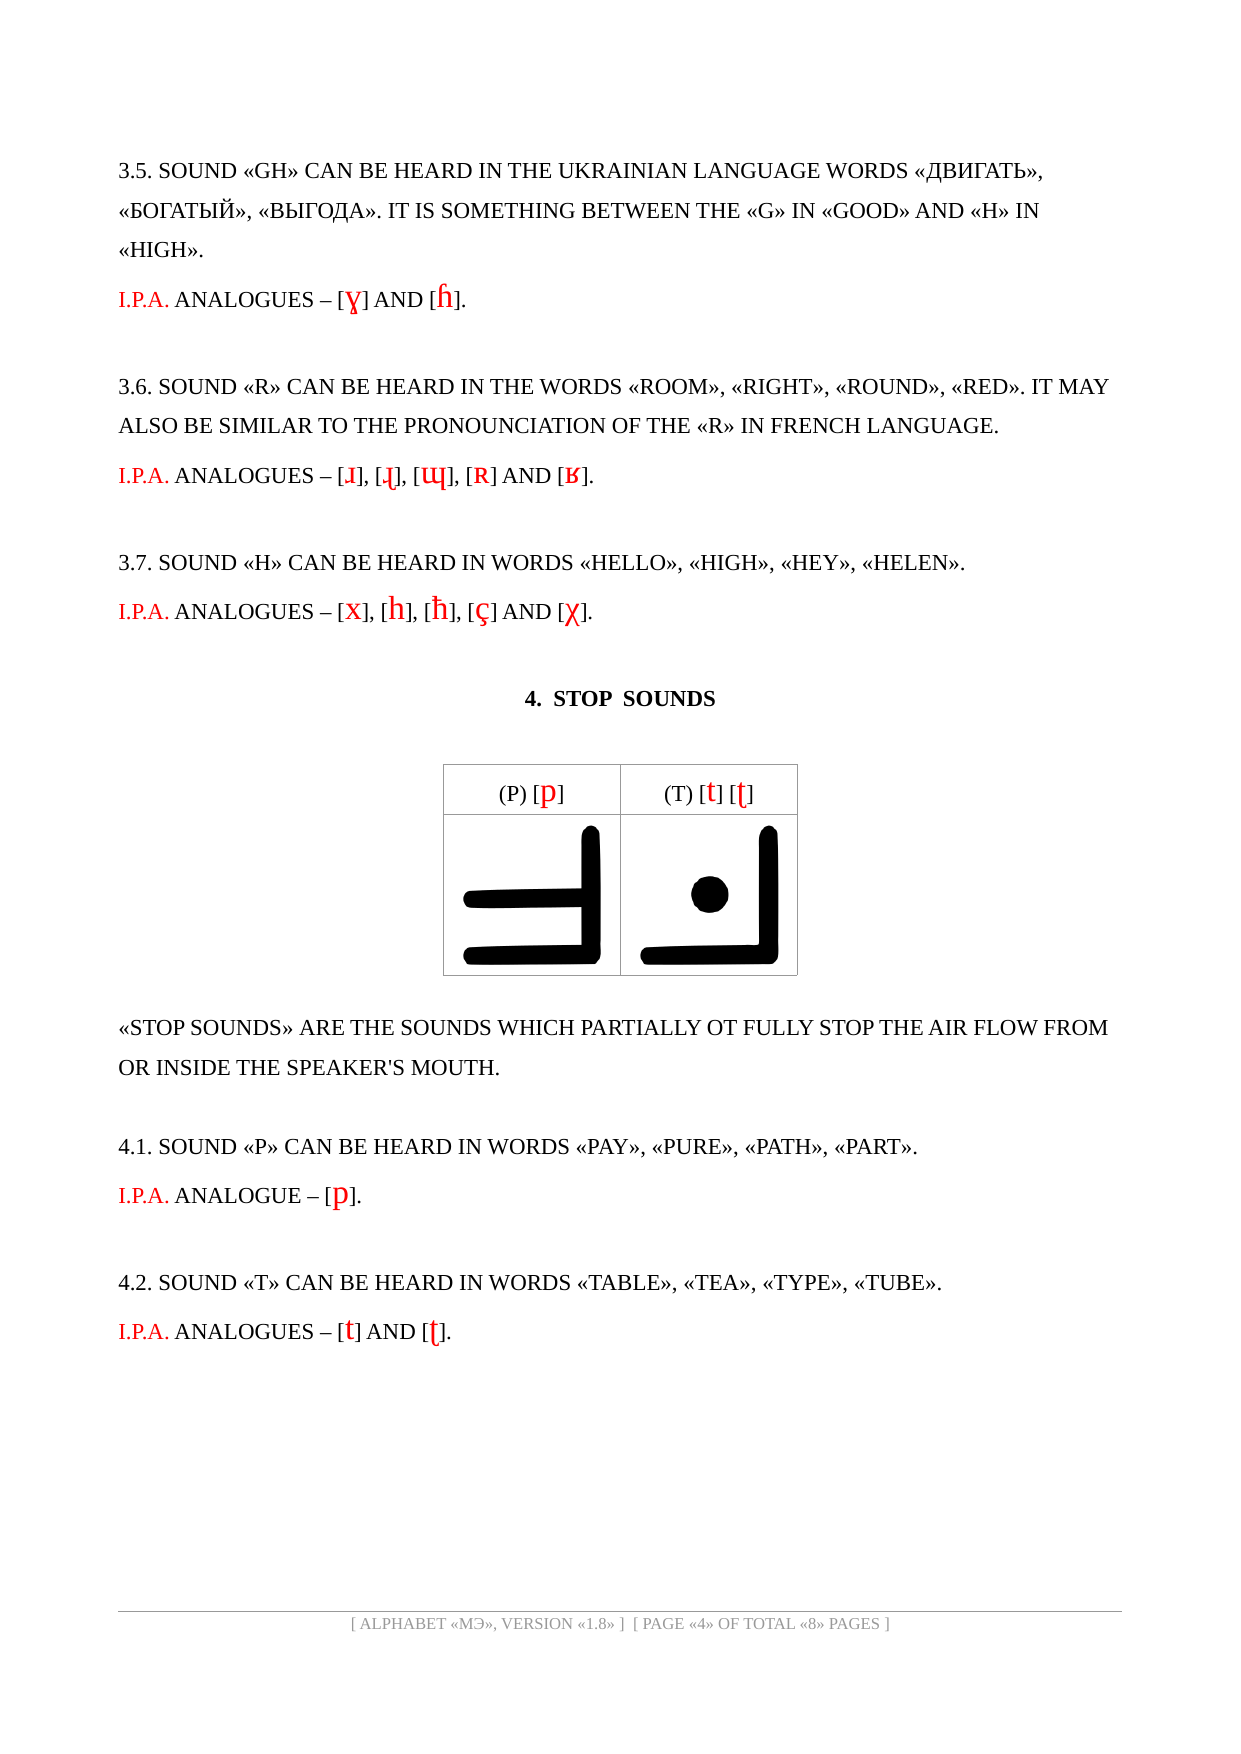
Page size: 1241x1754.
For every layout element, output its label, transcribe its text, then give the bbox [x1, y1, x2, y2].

table_header (T) [t] [ʈ] [621, 765, 797, 814]
table_cell [444, 815, 620, 975]
text 3.5. SOUND «GH» CAN BE HEARD IN THE UKRAINIAN LANGUAGE WORDS «ДВИГАТЬ», «БОГАТЫЙ», «ВЫГОДА». IT IS SOMETHING BETWEEN THE «G» IN «GOOD» AND «H» IN «HIGH». [118, 158, 1122, 263]
text I.P.A. ANALOGUES – [ɹ], [ɻ], [ɰ], [ʀ] AND [ʁ]. [118, 452, 1122, 490]
text I.P.A. ANALOGUES – [t] AND [ʈ]. [118, 1309, 1122, 1347]
picture [457, 820, 606, 969]
text I.P.A. ANALOGUES – [ɣ] AND [ɦ]. [118, 276, 1122, 314]
text I.P.A. ANALOGUE – [p]. [118, 1172, 1122, 1211]
text 4.1. SOUND «P» CAN BE HEARD IN WORDS «PAY», «PURE», «PATH», «PART». [118, 1133, 1122, 1159]
text 4. STOP SOUNDS [118, 685, 1122, 712]
text I.P.A. ANALOGUES – [x], [h], [ħ], [ç] AND [χ]. [118, 588, 1122, 627]
text 3.6. SOUND «R» CAN BE HEARD IN THE WORDS «ROOM», «RIGHT», «ROUND», «RED». IT MAY ALSO BE SIMILAR TO THE PRONOUNCIATION OF THE «R» IN FRENCH LANGUAGE. [118, 373, 1122, 439]
text «STOP SOUNDS» ARE THE SOUNDS WHICH PARTIALLY OT FULLY STOP THE AIR FLOW FROM OR INSIDE THE SPEAKER'S MOUTH. [118, 1014, 1122, 1080]
table_header (P) [p] [444, 765, 620, 814]
text 4.2. SOUND «T» CAN BE HEARD IN WORDS «TABLE», «TEA», «TYPE», «TUBE». [118, 1269, 1122, 1296]
table_cell [621, 815, 797, 975]
text 3.7. SOUND «H» CAN BE HEARD IN WORDS «HELLO», «HIGH», «HEY», «HELEN». [118, 549, 1122, 575]
picture [634, 820, 784, 969]
